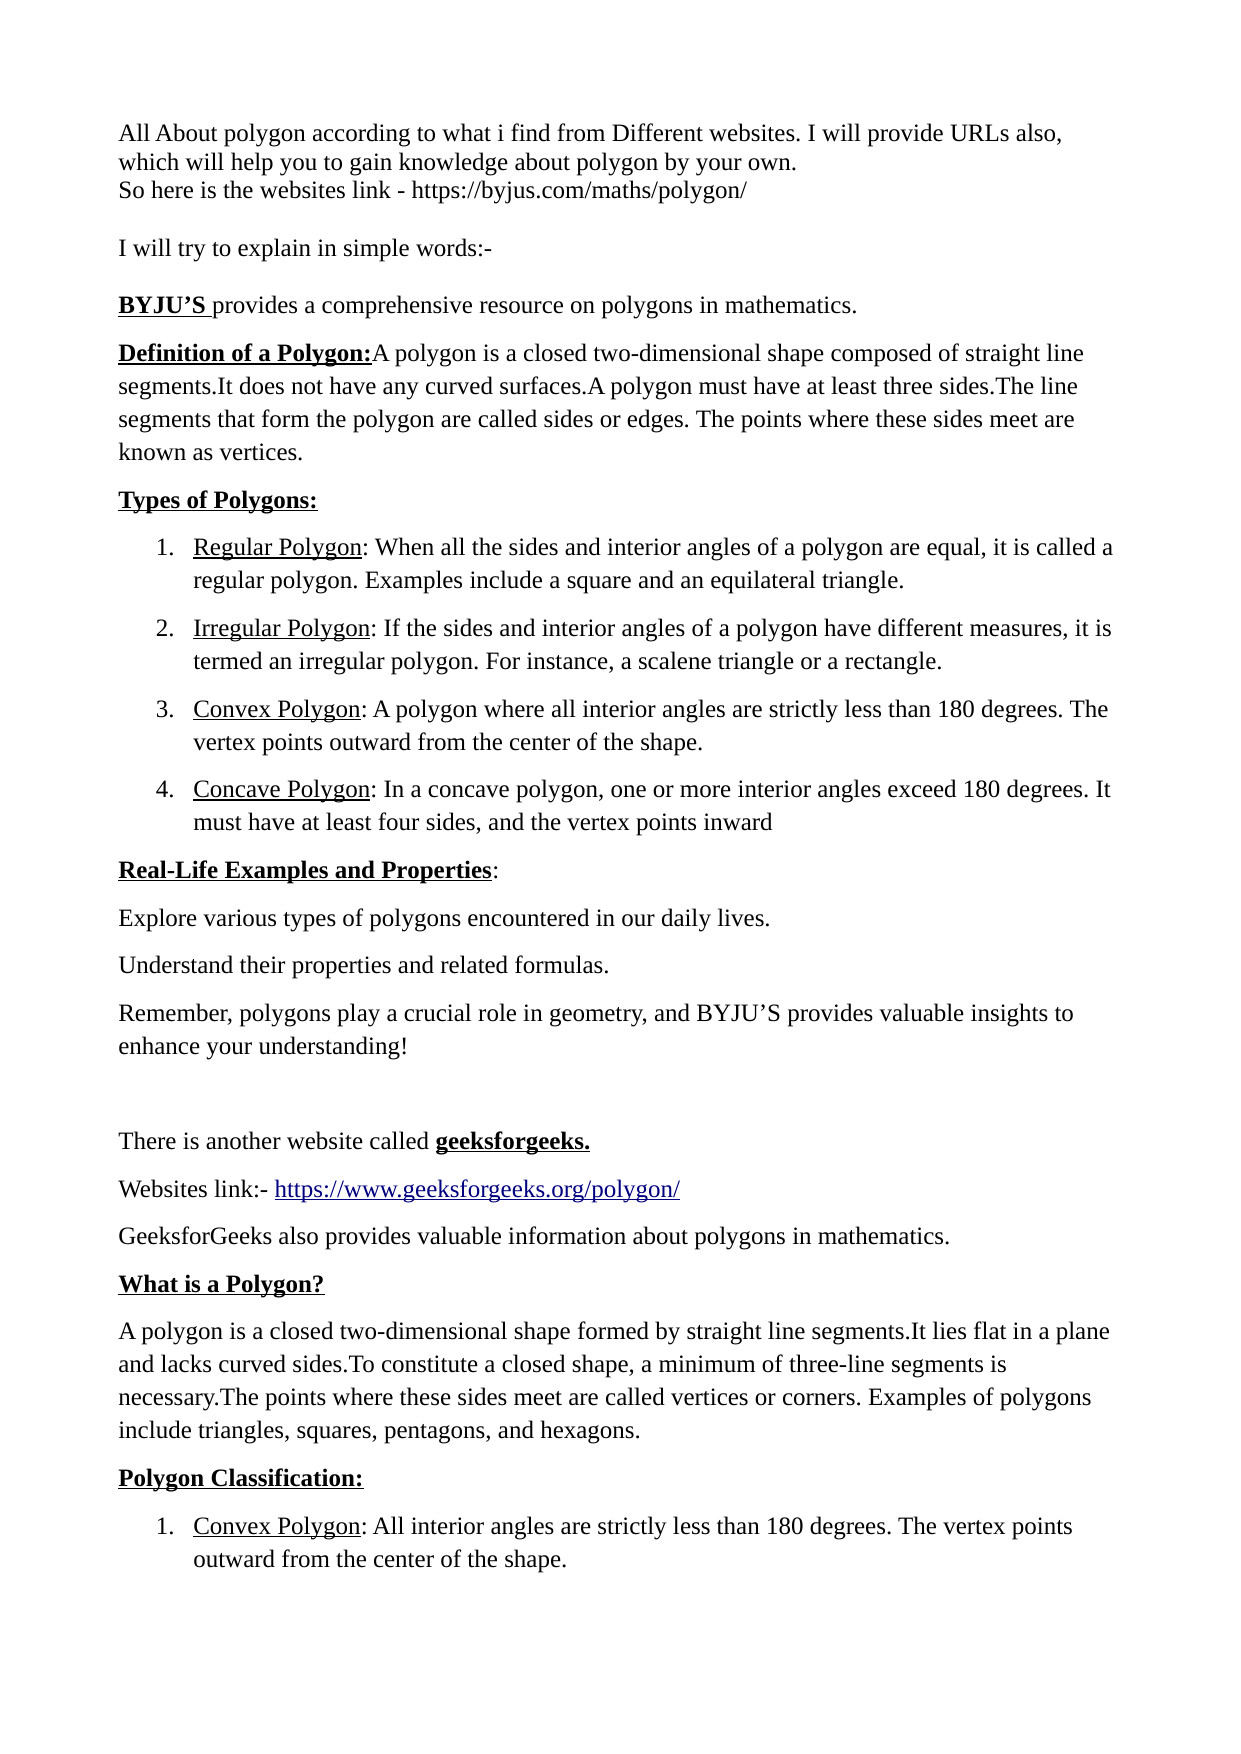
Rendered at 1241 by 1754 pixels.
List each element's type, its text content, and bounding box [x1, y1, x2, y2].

text Understand their properties and related formulas. [118, 950, 1122, 979]
text Remember, polygons play a crucial role in geometry, and BYJU’S provides valuable insights to enhance your understanding! [118, 998, 1122, 1059]
text A polygon is a closed two-dimensional shape formed by straight line segments.It lies flat in a plane and lacks curved sides.To constitute a closed shape, a minimum of three-line segments is necessary.The points where these sides meet are called vertices or corners. Examples of polygons include triangles, squares, pentagons, and hexagons. [118, 1316, 1122, 1444]
text All About polygon according to what i find from Different websites. I will provide URLs also, which will help you to gain knowledge about polygon by your own. [118, 118, 1122, 176]
text Types of Polygons: [118, 485, 1122, 514]
list Regular Polygon: When all the sides and interior angles of a polygon are equal, it is called a regular polygon. Examples include a square and an equilateral triangle. [156, 532, 1122, 594]
text There is another website called geeksforgeeks. [118, 1126, 1122, 1155]
text So here is the websites link - https://byjus.com/maths/polygon/ [118, 176, 1122, 204]
text Polygon Classification: [118, 1463, 1122, 1492]
text Websites link:- https://www.geeksforgeeks.org/polygon/ [118, 1174, 1122, 1202]
text GeeksforGeeks also provides valuable information about polygons in mathematics. [118, 1221, 1122, 1250]
text I will try to explain in simple words:- [118, 233, 1122, 262]
text Definition of a Polygon:A polygon is a closed two-dimensional shape composed of straight line segments.It does not have any curved surfaces.A polygon must have at least three sides.The line segments that form the polygon are called sides or edges. The points where these sides meet are known as vertices. [118, 338, 1122, 466]
text Explore various types of polygons encountered in our daily lives. [118, 903, 1122, 931]
list Irregular Polygon: If the sides and interior angles of a polygon have different measures, it is termed an irregular polygon. For instance, a scalene triangle or a rectangle. [156, 613, 1122, 675]
text Real-Life Examples and Properties: [118, 855, 1122, 884]
list Convex Polygon: All interior angles are strictly less than 180 degrees. The vertex points outward from the center of the shape. [156, 1511, 1122, 1572]
list Concave Polygon: In a concave polygon, one or more interior angles exceed 180 degrees. It must have at least four sides, and the vertex points inward [156, 774, 1122, 836]
list Convex Polygon: A polygon where all interior angles are strictly less than 180 degrees. The vertex points outward from the center of the shape. [156, 694, 1122, 756]
text BYJU’S provides a comprehensive resource on polygons in mathematics. [118, 291, 1122, 319]
text What is a Polygon? [118, 1269, 1122, 1298]
